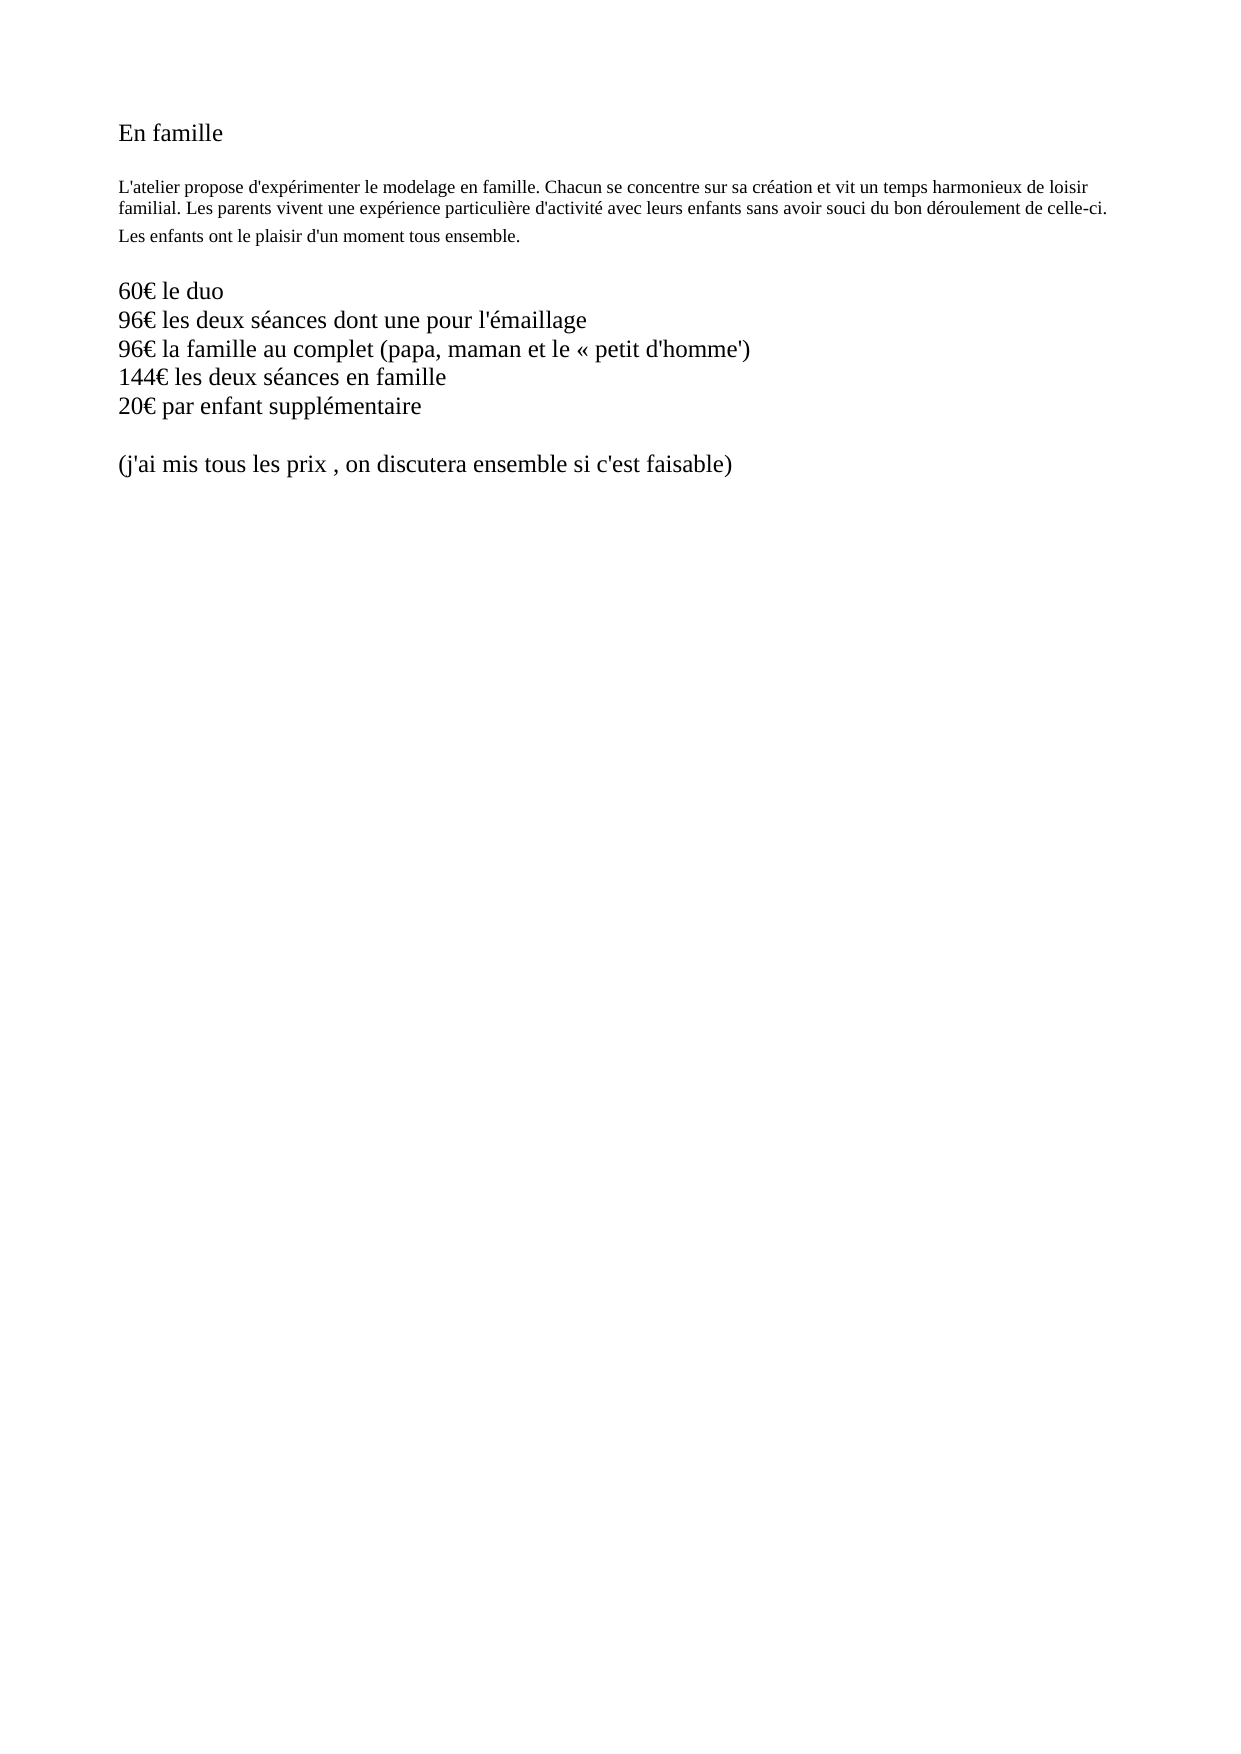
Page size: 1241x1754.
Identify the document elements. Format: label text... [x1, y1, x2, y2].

text 96€ les deux séances dont une pour l'émaillage 96€ la famille au complet (papa, maman et le « petit d'homme') [118, 305, 1122, 362]
text 20€ par enfant supplémentaire [118, 391, 1122, 420]
text (j'ai mis tous les prix , on discutera ensemble si c'est faisable) [118, 449, 1122, 477]
text 60€ le duo [118, 276, 1122, 305]
text En famille [118, 118, 1122, 147]
text L'atelier propose d'expérimenter le modelage en famille. Chacun se concentre sur sa création et vit un temps harmonieux de loisir familial. Les parents vivent une expérience particulière d'activité avec leurs enfants sans avoir souci du bon déroulement de celle-ci. Les enfants ont le plaisir d'un moment tous ensemble. [118, 176, 1122, 247]
text 144€ les deux séances en famille [118, 362, 1122, 391]
